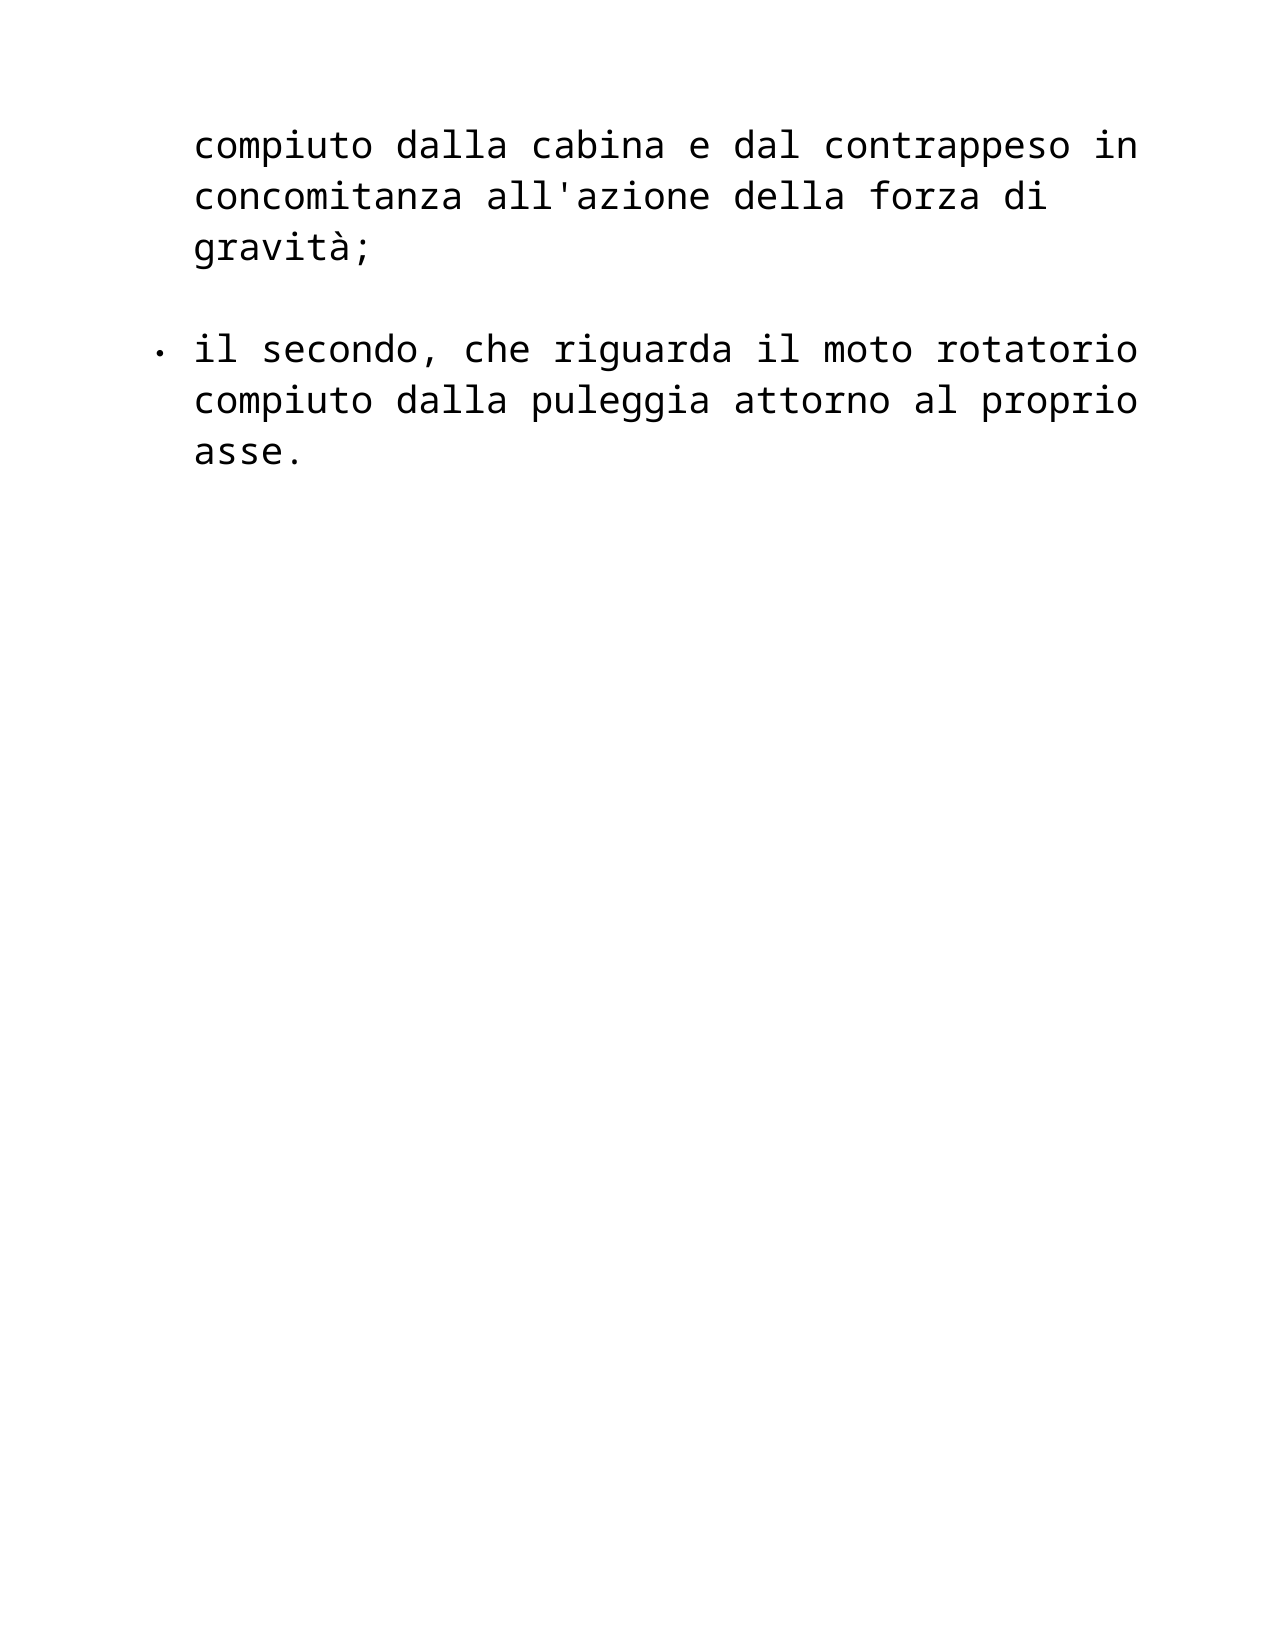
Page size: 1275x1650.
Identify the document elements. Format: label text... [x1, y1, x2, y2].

list il secondo, che riguarda il moto rotatorio compiuto dalla puleggia attorno al proprio asse. [156, 322, 1157, 475]
list compiuto dalla cabina e dal contrappeso in concomitanza all'azione della forza di gravità; [156, 118, 1157, 271]
